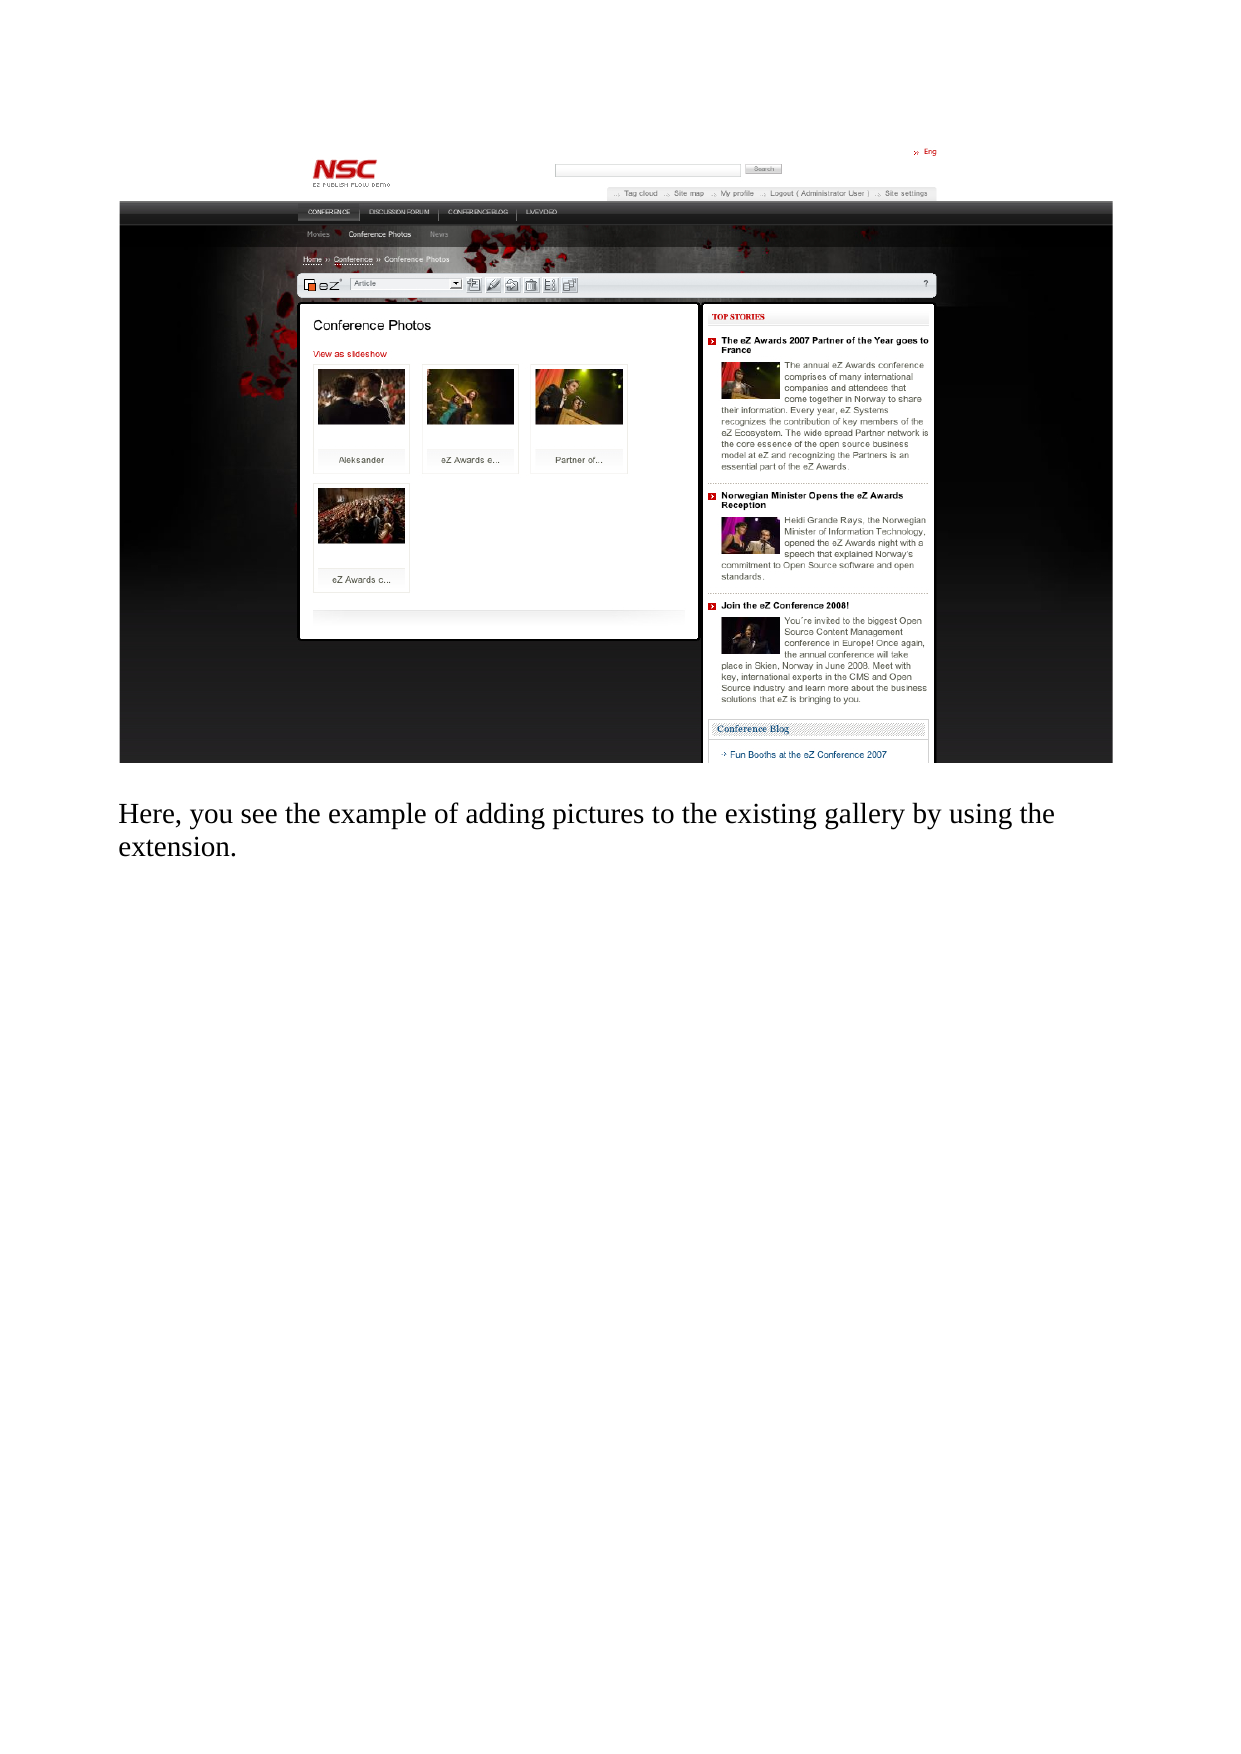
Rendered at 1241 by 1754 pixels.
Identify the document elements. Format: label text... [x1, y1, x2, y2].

picture [119, 144, 1113, 763]
text Here, you see the example of adding pictures to the existing gallery by using the extension. [118, 796, 1122, 863]
